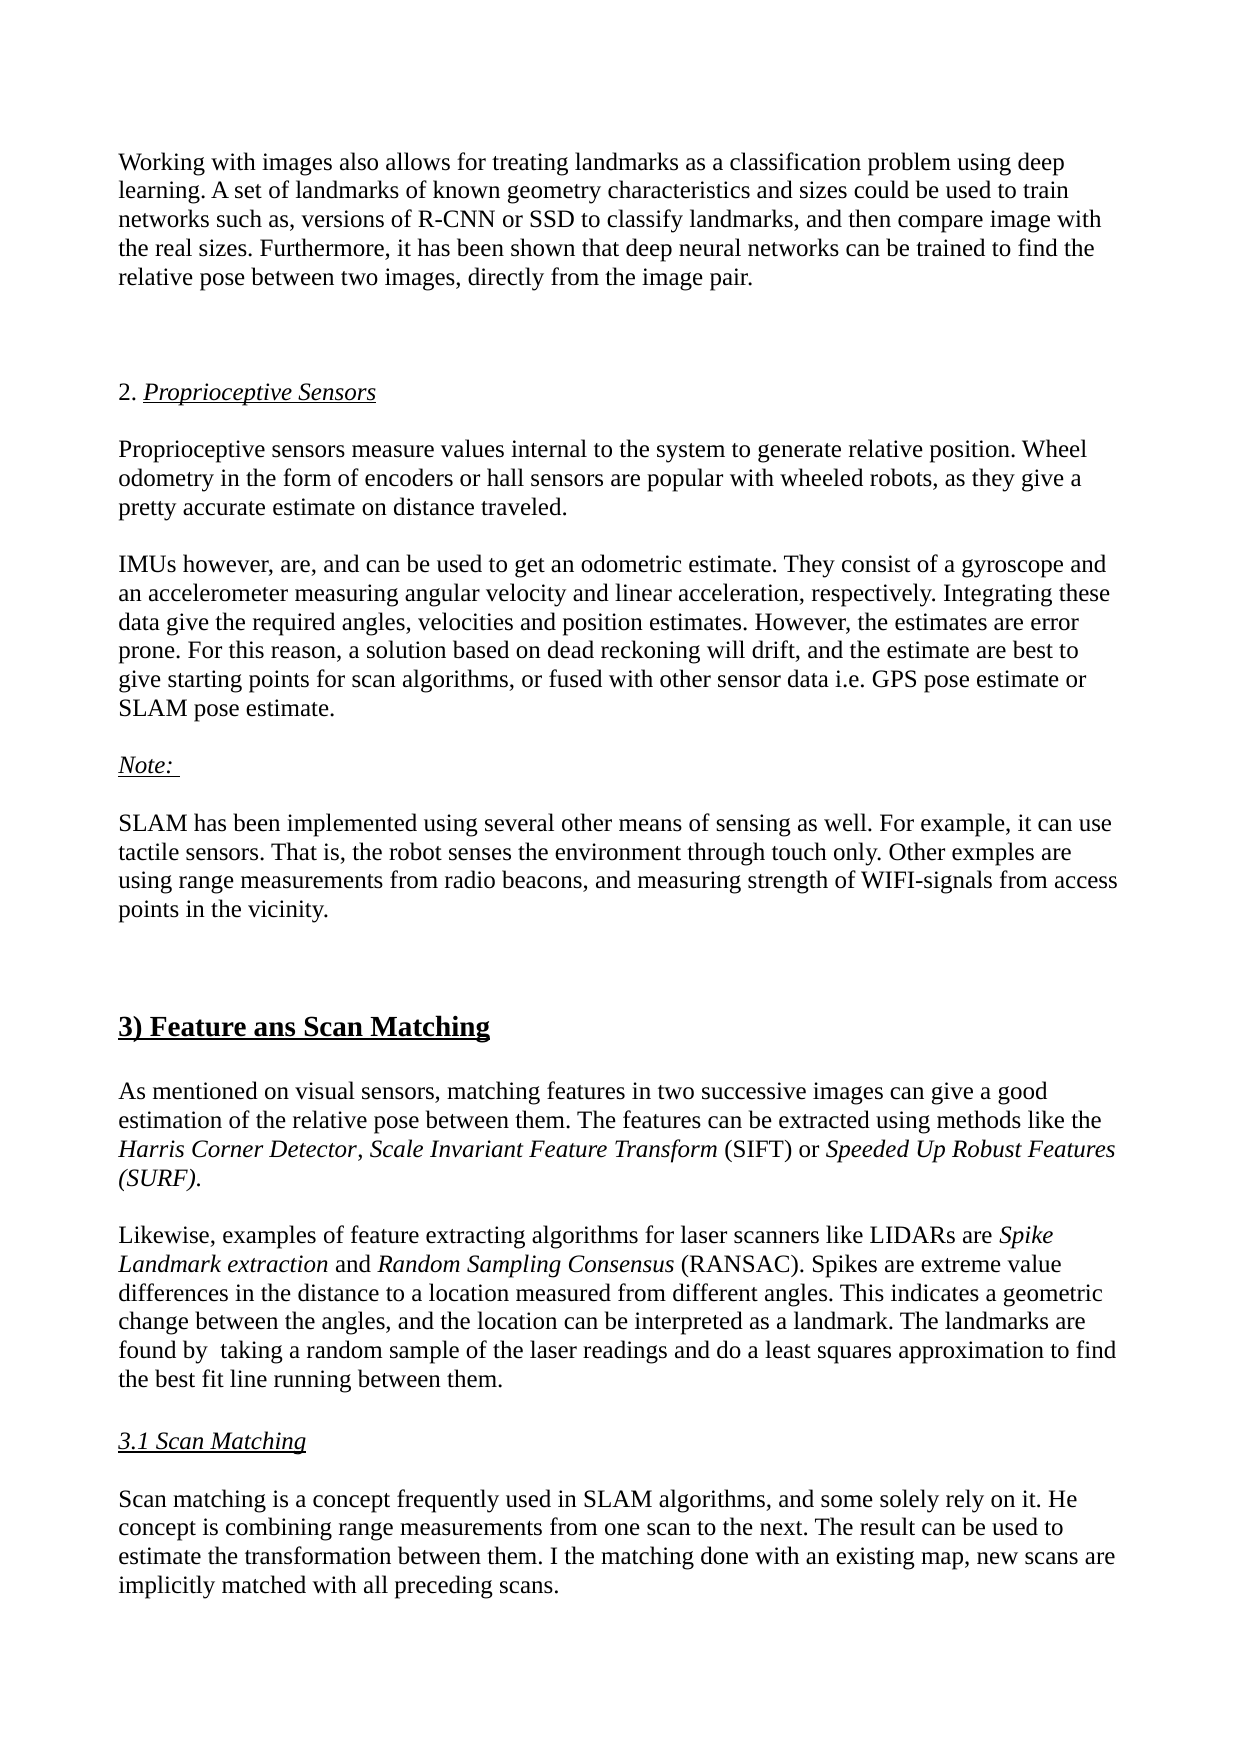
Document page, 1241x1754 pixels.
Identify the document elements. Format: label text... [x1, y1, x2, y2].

text 2. Proprioceptive Sensors [118, 377, 1122, 406]
text As mentioned on visual sensors, matching features in two successive images can give a good estimation of the relative pose between them. The features can be extracted using methods like the Harris Corner Detector, Scale Invariant Feature Transform (SIFT) or Speeded Up Robust Features (SURF). [118, 1076, 1122, 1191]
text 3.1 Scan Matching [118, 1426, 1122, 1455]
text SLAM has been implemented using several other means of sensing as well. For example, it can use tactile sensors. That is, the robot senses the environment through touch only. Other exmples are using range measurements from radio beacons, and measuring strength of WIFI-signals from access points in the vicinity. [118, 808, 1122, 923]
text IMUs however, are, and can be used to get an odometric estimate. They consist of a gyroscope and an accelerometer measuring angular velocity and linear acceleration, respectively. Integrating these data give the required angles, velocities and position estimates. However, the estimates are error prone. For this reason, a solution based on dead reckoning will drift, and the estimate are best to give starting points for scan algorithms, or fused with other sensor data i.e. GPS pose estimate or SLAM pose estimate. [118, 549, 1122, 722]
text Proprioceptive sensors measure values internal to the system to generate relative position. Wheel odometry in the form of encoders or hall sensors are popular with wheeled robots, as they give a pretty accurate estimate on distance traveled. [118, 434, 1122, 521]
text Note: [118, 751, 1122, 779]
text Likewise, examples of feature extracting algorithms for laser scanners like LIDARs are Spike Landmark extraction and Random Sampling Consensus (RANSAC). Spikes are extreme value differences in the distance to a location measured from different angles. This indicates a geometric change between the angles, and the location can be interpreted as a landmark. The landmarks are found by taking a random sample of the laser readings and do a least squares approximation to find the best fit line running between them. [118, 1220, 1122, 1393]
text 3) Feature ans Scan Matching [118, 1009, 1122, 1043]
text Scan matching is a concept frequently used in SLAM algorithms, and some solely rely on it. He concept is combining range measurements from one scan to the next. The result can be used to estimate the transformation between them. I the matching done with an existing map, new scans are implicitly matched with all preceding scans. [118, 1484, 1122, 1599]
text Working with images also allows for treating landmarks as a classification problem using deep learning. A set of landmarks of known geometry characteristics and sizes could be used to train networks such as, versions of R-CNN or SSD to classify landmarks, and then compare image with the real sizes. Furthermore, it has been shown that deep neural networks can be trained to find the relative pose between two images, directly from the image pair. [118, 147, 1122, 291]
